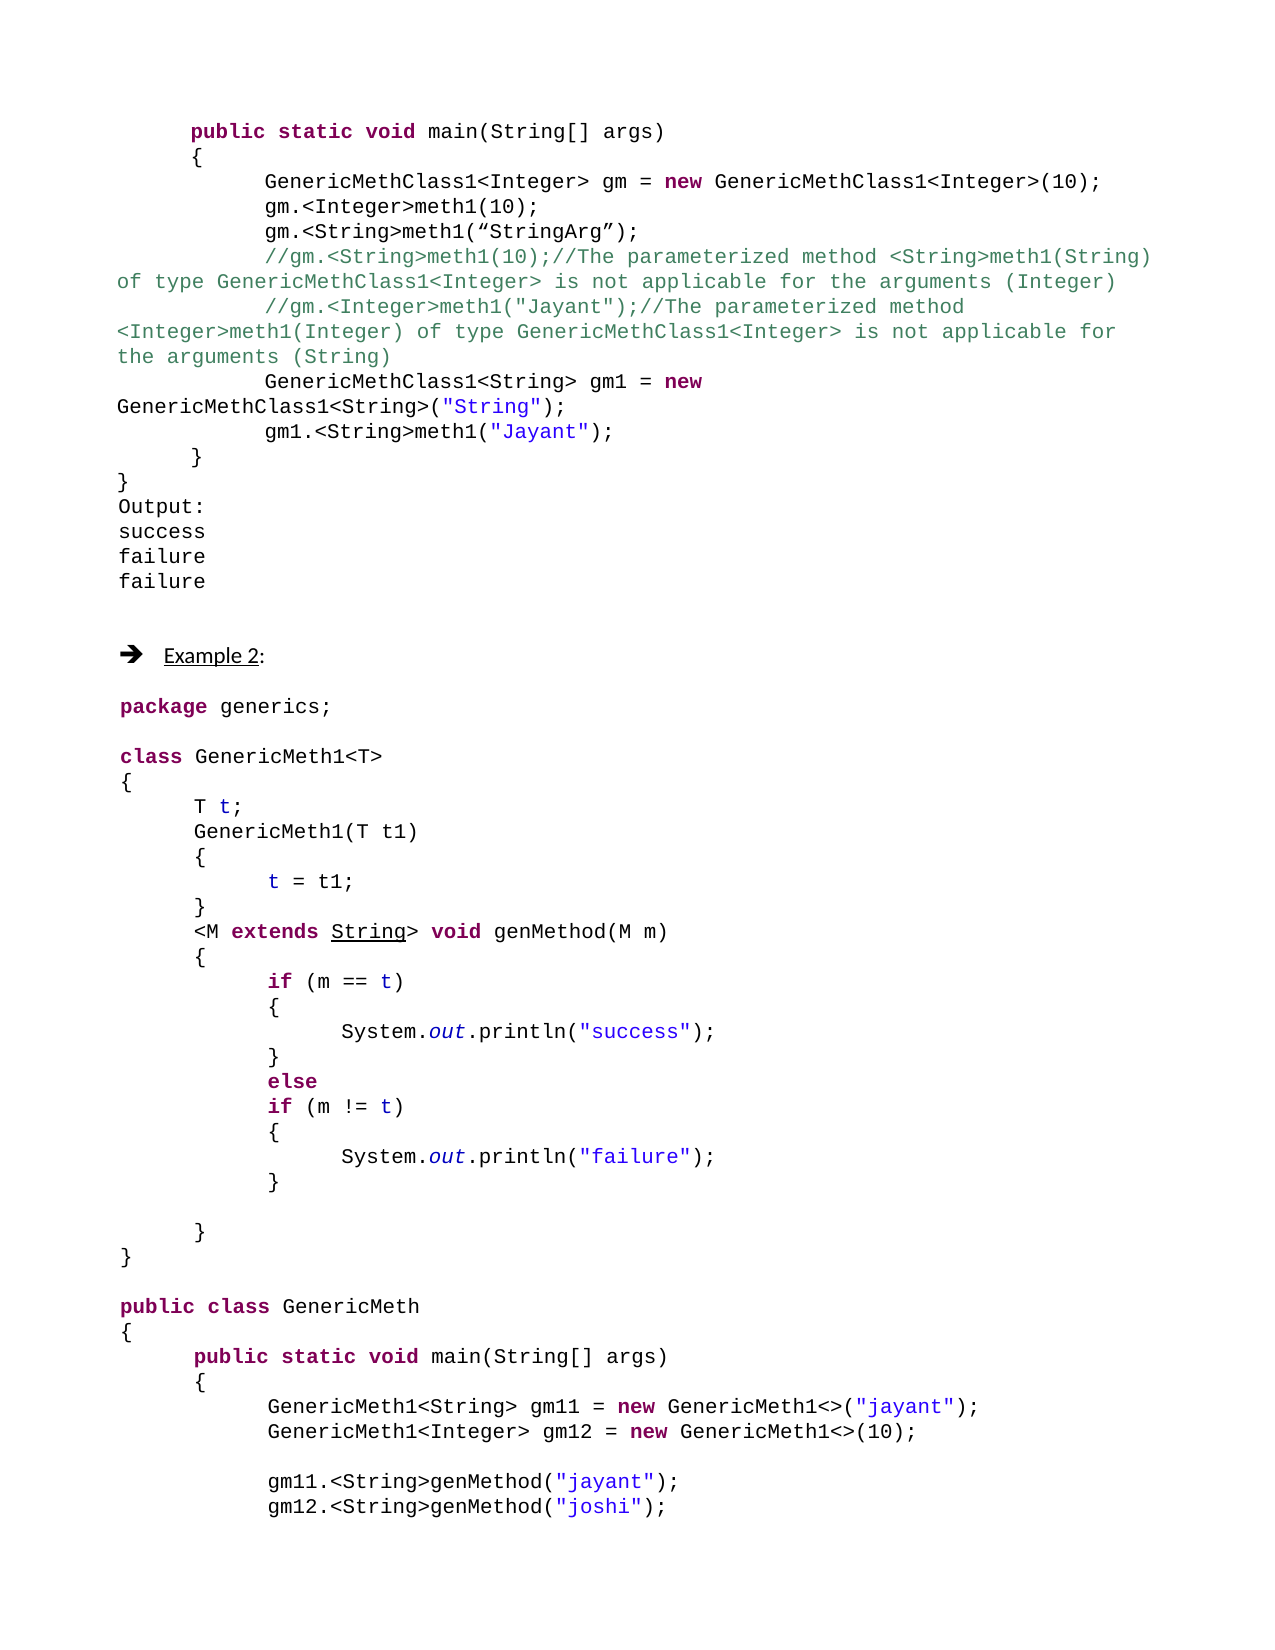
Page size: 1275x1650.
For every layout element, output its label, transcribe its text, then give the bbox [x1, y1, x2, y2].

text { [120, 993, 1157, 1018]
text } [117, 468, 1157, 493]
text //gm.<Integer>meth1("Jayant");//The parameterized method <Integer>meth1(Integer) of type GenericMethClass1<Integer> is not applicable for the arguments (String) [117, 293, 1157, 368]
text gm11.<String>genMethod("jayant"); [120, 1468, 1157, 1493]
text GenericMethClass1<String> gm1 = new GenericMethClass1<String>("String"); [117, 368, 1157, 418]
text T t; [120, 793, 1157, 818]
text GenericMeth1(T t1) [120, 818, 1157, 843]
text { [120, 843, 1157, 868]
text } [120, 1043, 1157, 1068]
text System.out.println("success"); [120, 1018, 1157, 1043]
text <M extends String> void genMethod(M m) [120, 918, 1157, 943]
text } [120, 1243, 1157, 1268]
text public static void main(String[] args) [120, 1343, 1157, 1368]
text package generics; [120, 693, 1157, 718]
text class GenericMeth1<T> [120, 743, 1157, 768]
text gm1.<String>meth1("Jayant"); [117, 418, 1157, 443]
text { [120, 1318, 1157, 1343]
text { [120, 1368, 1157, 1393]
text } [120, 1168, 1157, 1193]
text GenericMeth1<Integer> gm12 = new GenericMeth1<>(10); [120, 1418, 1157, 1443]
text gm.<String>meth1(“StringArg”); [117, 218, 1157, 243]
text Output: [118, 493, 1157, 518]
text failure [118, 568, 1157, 593]
list Example 2: [118, 643, 1157, 668]
text success [118, 518, 1157, 543]
text t = t1; [120, 868, 1157, 893]
text public class GenericMeth [120, 1293, 1157, 1318]
text else [120, 1068, 1157, 1093]
text failure [118, 543, 1157, 568]
text { [120, 943, 1157, 968]
text } [120, 893, 1157, 918]
text GenericMethClass1<Integer> gm = new GenericMethClass1<Integer>(10); [117, 168, 1157, 193]
text //gm.<String>meth1(10);//The parameterized method <String>meth1(String) of type GenericMethClass1<Integer> is not applicable for the arguments (Integer) [117, 243, 1157, 293]
text { [117, 143, 1157, 168]
text } [117, 443, 1157, 468]
text { [120, 768, 1157, 793]
text if (m != t) [120, 1093, 1157, 1118]
text { [120, 1118, 1157, 1143]
text } [120, 1218, 1157, 1243]
text gm.<Integer>meth1(10); [117, 193, 1157, 218]
text gm12.<String>genMethod("joshi"); [120, 1493, 1157, 1518]
text GenericMeth1<String> gm11 = new GenericMeth1<>("jayant"); [120, 1393, 1157, 1418]
text public static void main(String[] args) [117, 118, 1157, 143]
text System.out.println("failure"); [120, 1143, 1157, 1168]
text if (m == t) [120, 968, 1157, 993]
